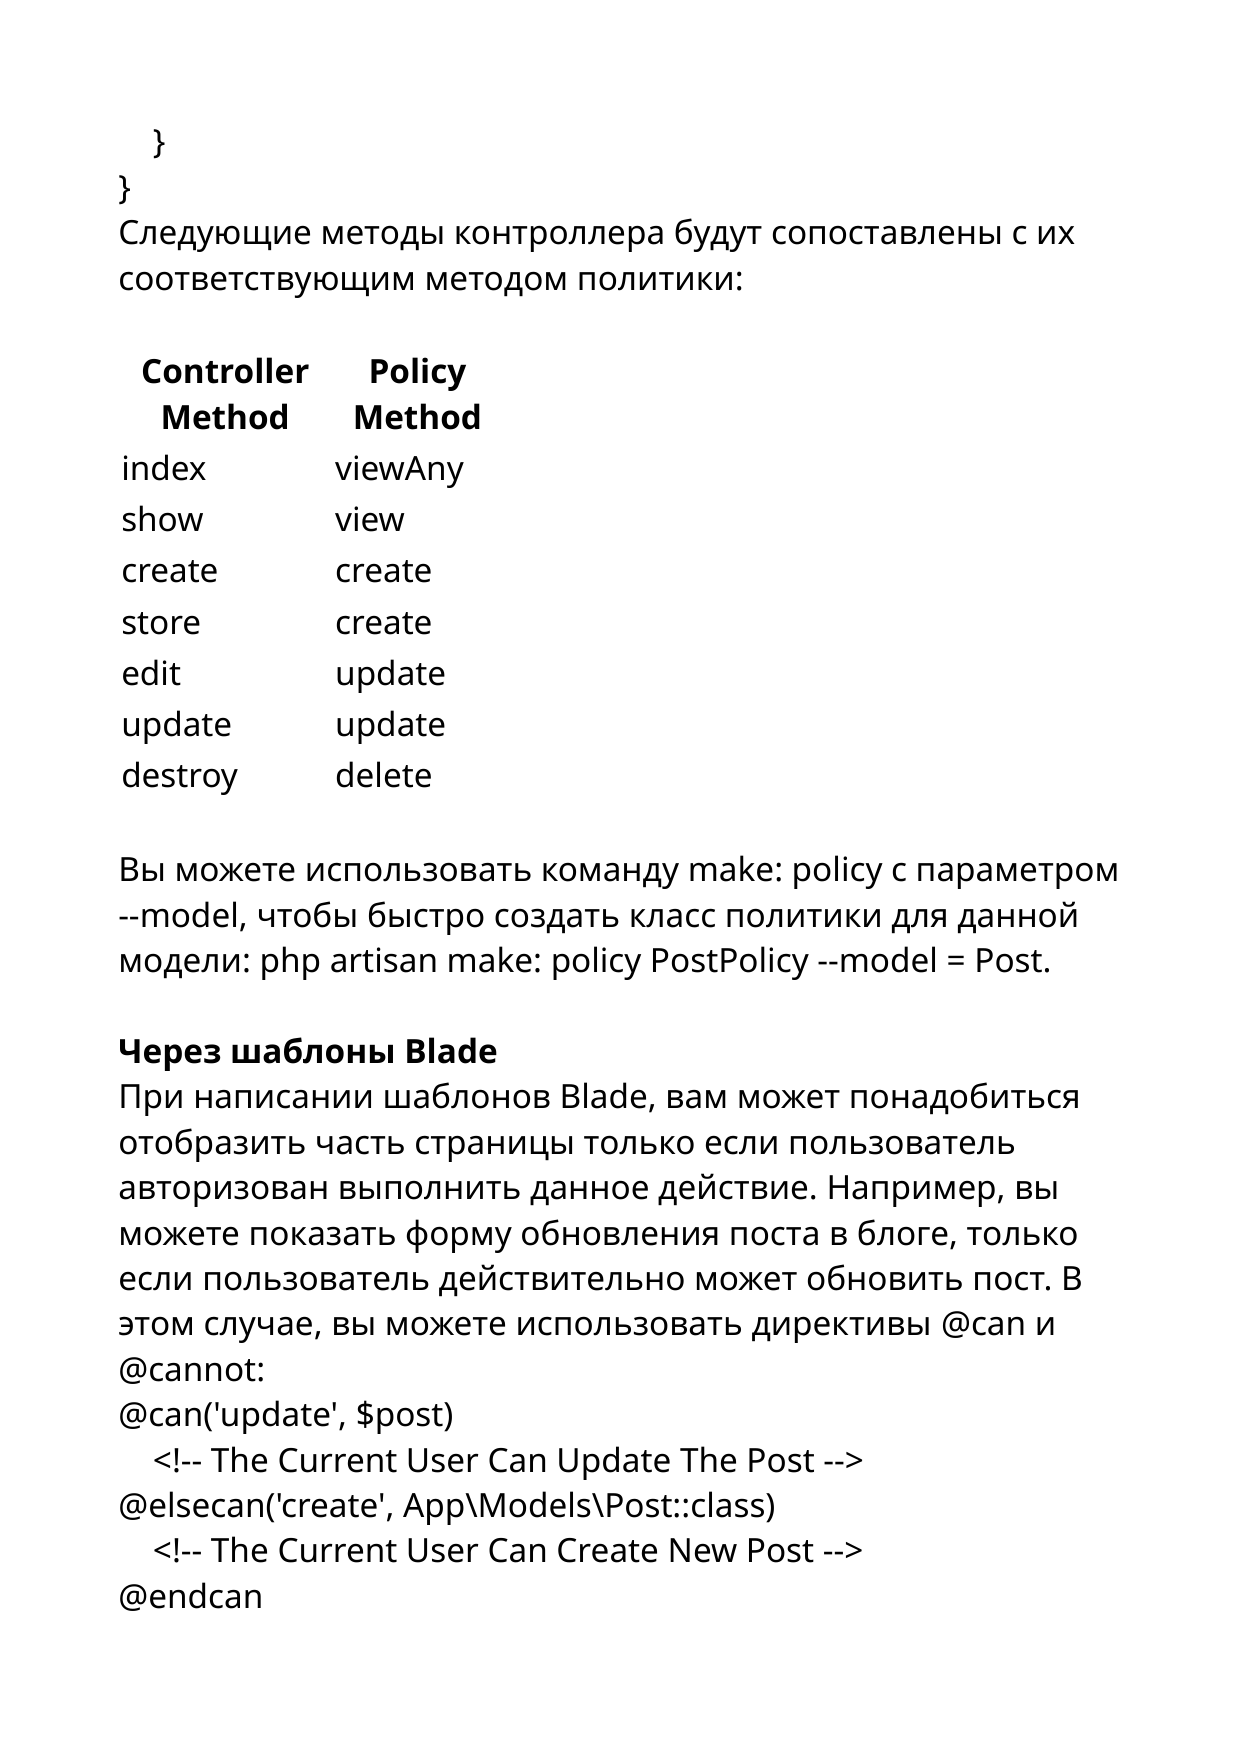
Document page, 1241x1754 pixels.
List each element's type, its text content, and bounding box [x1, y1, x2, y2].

table_cell delete [332, 749, 502, 801]
text @elsecan('create', App\Models\Post::class) [118, 1482, 1122, 1527]
table_cell update [332, 647, 502, 698]
table_cell viewAny [332, 442, 502, 493]
table_cell update [118, 698, 332, 749]
table_cell index [118, 442, 332, 493]
table_cell edit [118, 647, 332, 698]
table_cell show [118, 493, 332, 544]
text } [118, 163, 1122, 209]
table_cell destroy [118, 749, 332, 801]
table_cell create [118, 544, 332, 596]
text @endcan [118, 1573, 1122, 1618]
text При написании шаблонов Blade, вам может понадобиться отобразить часть страницы только если пользователь авторизован выполнить данное действие. Например, вы можете показать форму обновления поста в блоге, только если пользователь действительно может обновить пост. В этом случае, вы можете использовать директивы @can и @cannot: [118, 1073, 1122, 1391]
text <!-- The Current User Can Create New Post --> [118, 1527, 1122, 1573]
text @can('update', $post) [118, 1391, 1122, 1436]
table_header Controller Method [118, 345, 332, 442]
text <!-- The Current User Can Update The Post --> [118, 1436, 1122, 1482]
subtitle Через шаблоны Blade [118, 1028, 1122, 1073]
table_header Policy Method [332, 345, 502, 442]
table_cell view [332, 493, 502, 544]
table_cell create [332, 544, 502, 596]
table_cell create [332, 596, 502, 647]
table_cell store [118, 596, 332, 647]
text Вы можете использовать команду make: policy с параметром --model, чтобы быстро создать класс политики для данной модели: php artisan make: policy PostPolicy --model = Post. [118, 846, 1122, 982]
text } [118, 118, 1122, 163]
table_cell update [332, 698, 502, 749]
text Следующие методы контроллера будут сопоставлены с их соответствующим методом политики: [118, 209, 1122, 300]
